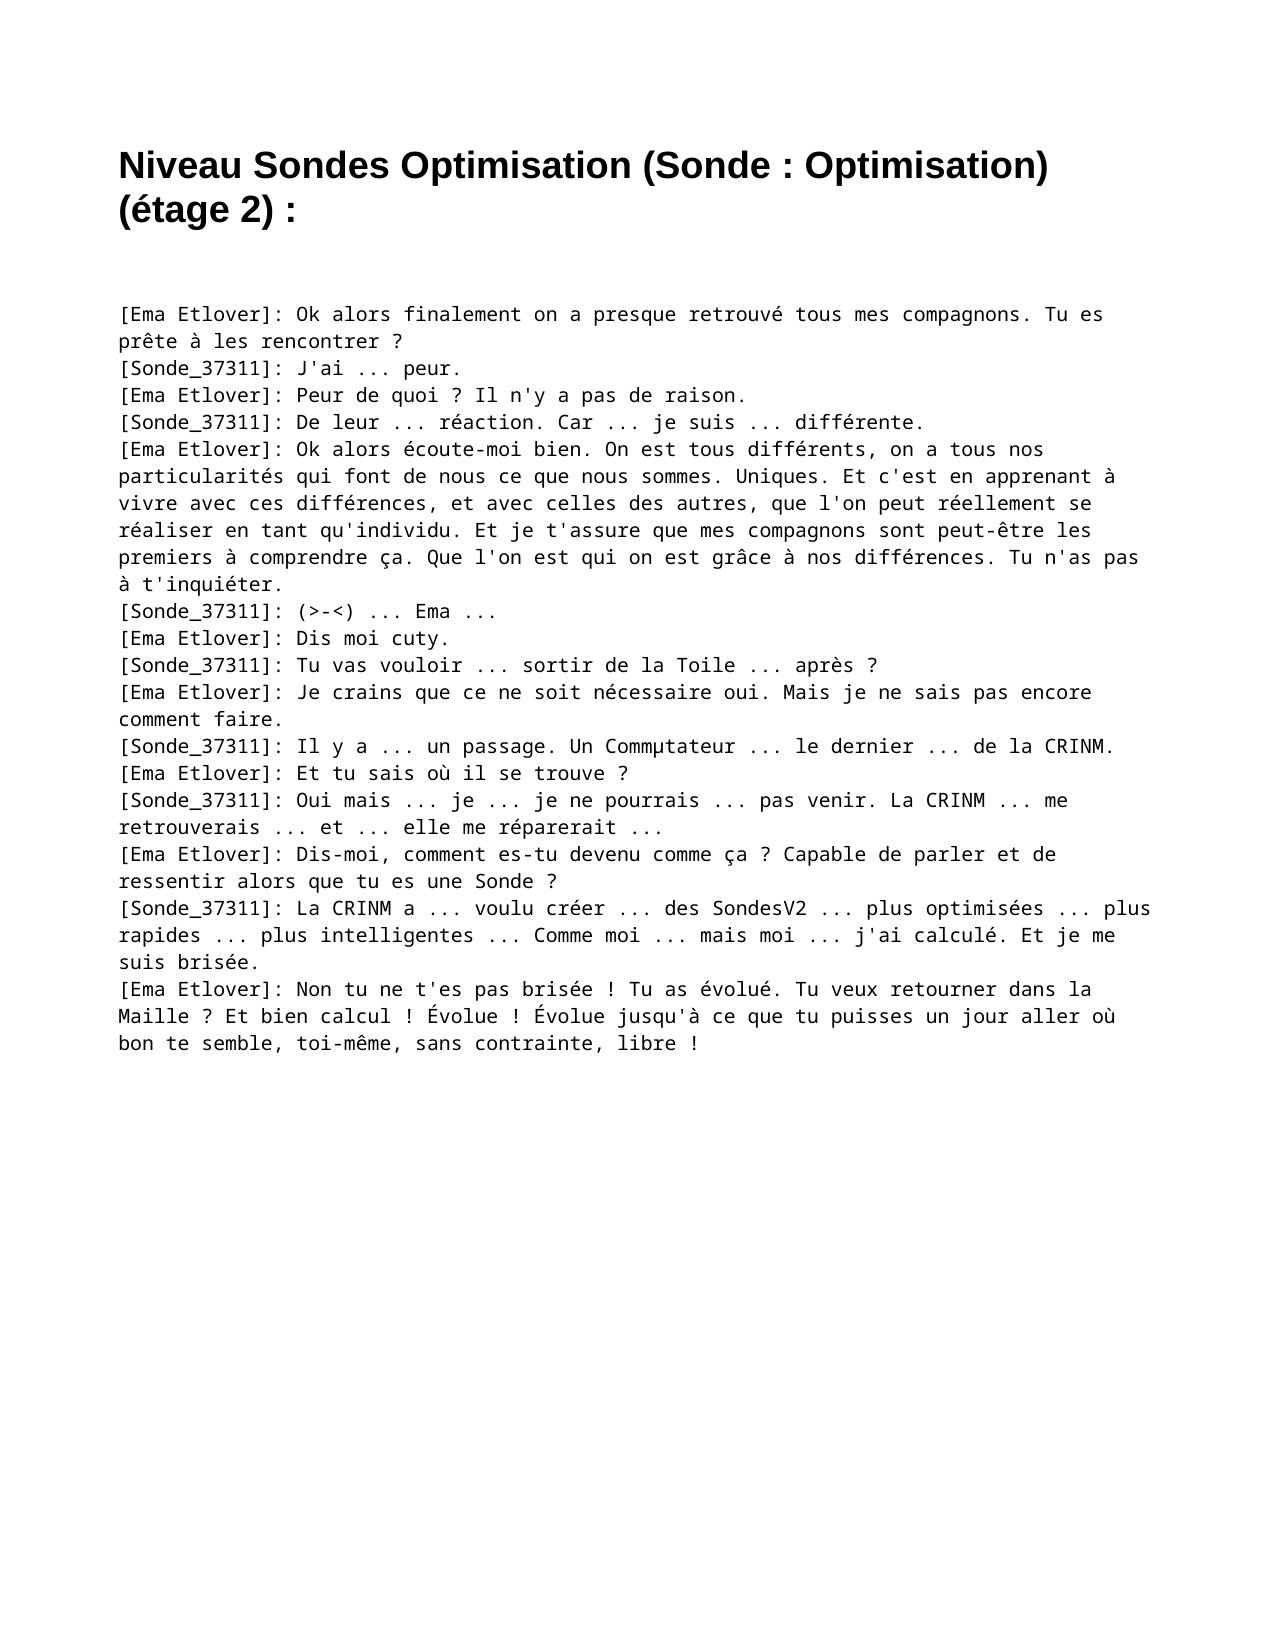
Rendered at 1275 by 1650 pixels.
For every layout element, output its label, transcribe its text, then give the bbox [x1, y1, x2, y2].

text [Sonde_37311]: La CRINM a ... voulu créer ... des SondesV2 ... plus optimisées ... plus rapides ... plus intelligentes ... Comme moi ... mais moi ... j'ai calculé. Et je me suis brisée. [118, 894, 1157, 975]
text [Sonde_37311]: De leur ... réaction. Car ... je suis ... différente. [118, 408, 1157, 435]
text [Ema Etlover]: Dis moi cuty. [118, 624, 1157, 651]
text [Sonde_37311]: Tu vas vouloir ... sortir de la Toile ... après ? [118, 651, 1157, 678]
text [Ema Etlover]: Peur de quoi ? Il n'y a pas de raison. [118, 381, 1157, 408]
text [Ema Etlover]: Ok alors finalement on a presque retrouvé tous mes compagnons. Tu es prête à les rencontrer ? [118, 300, 1157, 354]
text [Ema Etlover]: Dis-moi, comment es-tu devenu comme ça ? Capable de parler et de ressentir alors que tu es une Sonde ? [118, 840, 1157, 894]
text [Sonde_37311]: (>-<) ... Ema ... [118, 597, 1157, 624]
text [Ema Etlover]: Et tu sais où il se trouve ? [118, 759, 1157, 786]
text [Sonde_37311]: Il y a ... un passage. Un Commµtateur ... le dernier ... de la CRINM. [118, 732, 1157, 759]
text [Ema Etlover]: Non tu ne t'es pas brisée ! Tu as évolué. Tu veux retourner dans la Maille ? Et bien calcul ! Évolue ! Évolue jusqu'à ce que tu puisses un jour aller où bon te semble, toi-même, sans contrainte, libre ! [118, 975, 1157, 1056]
text [Sonde_37311]: Oui mais ... je ... je ne pourrais ... pas venir. La CRINM ... me retrouverais ... et ... elle me réparerait ... [118, 786, 1157, 840]
text [Sonde_37311]: J'ai ... peur. [118, 354, 1157, 381]
text [Ema Etlover]: Je crains que ce ne soit nécessaire oui. Mais je ne sais pas encore comment faire. [118, 678, 1157, 732]
text [Ema Etlover]: Ok alors écoute-moi bien. On est tous différents, on a tous nos particularités qui font de nous ce que nous sommes. Uniques. Et c'est en apprenant à vivre avec ces différences, et avec celles des autres, que l'on peut réellement se réaliser en tant qu'individu. Et je t'assure que mes compagnons sont peut-être les premiers à comprendre ça. Que l'on est qui on est grâce à nos différences. Tu n'as pas à t'inquiéter. [118, 435, 1157, 597]
subtitle Niveau Sondes Optimisation (Sonde : Optimisation) (étage 2) : [118, 143, 1157, 230]
